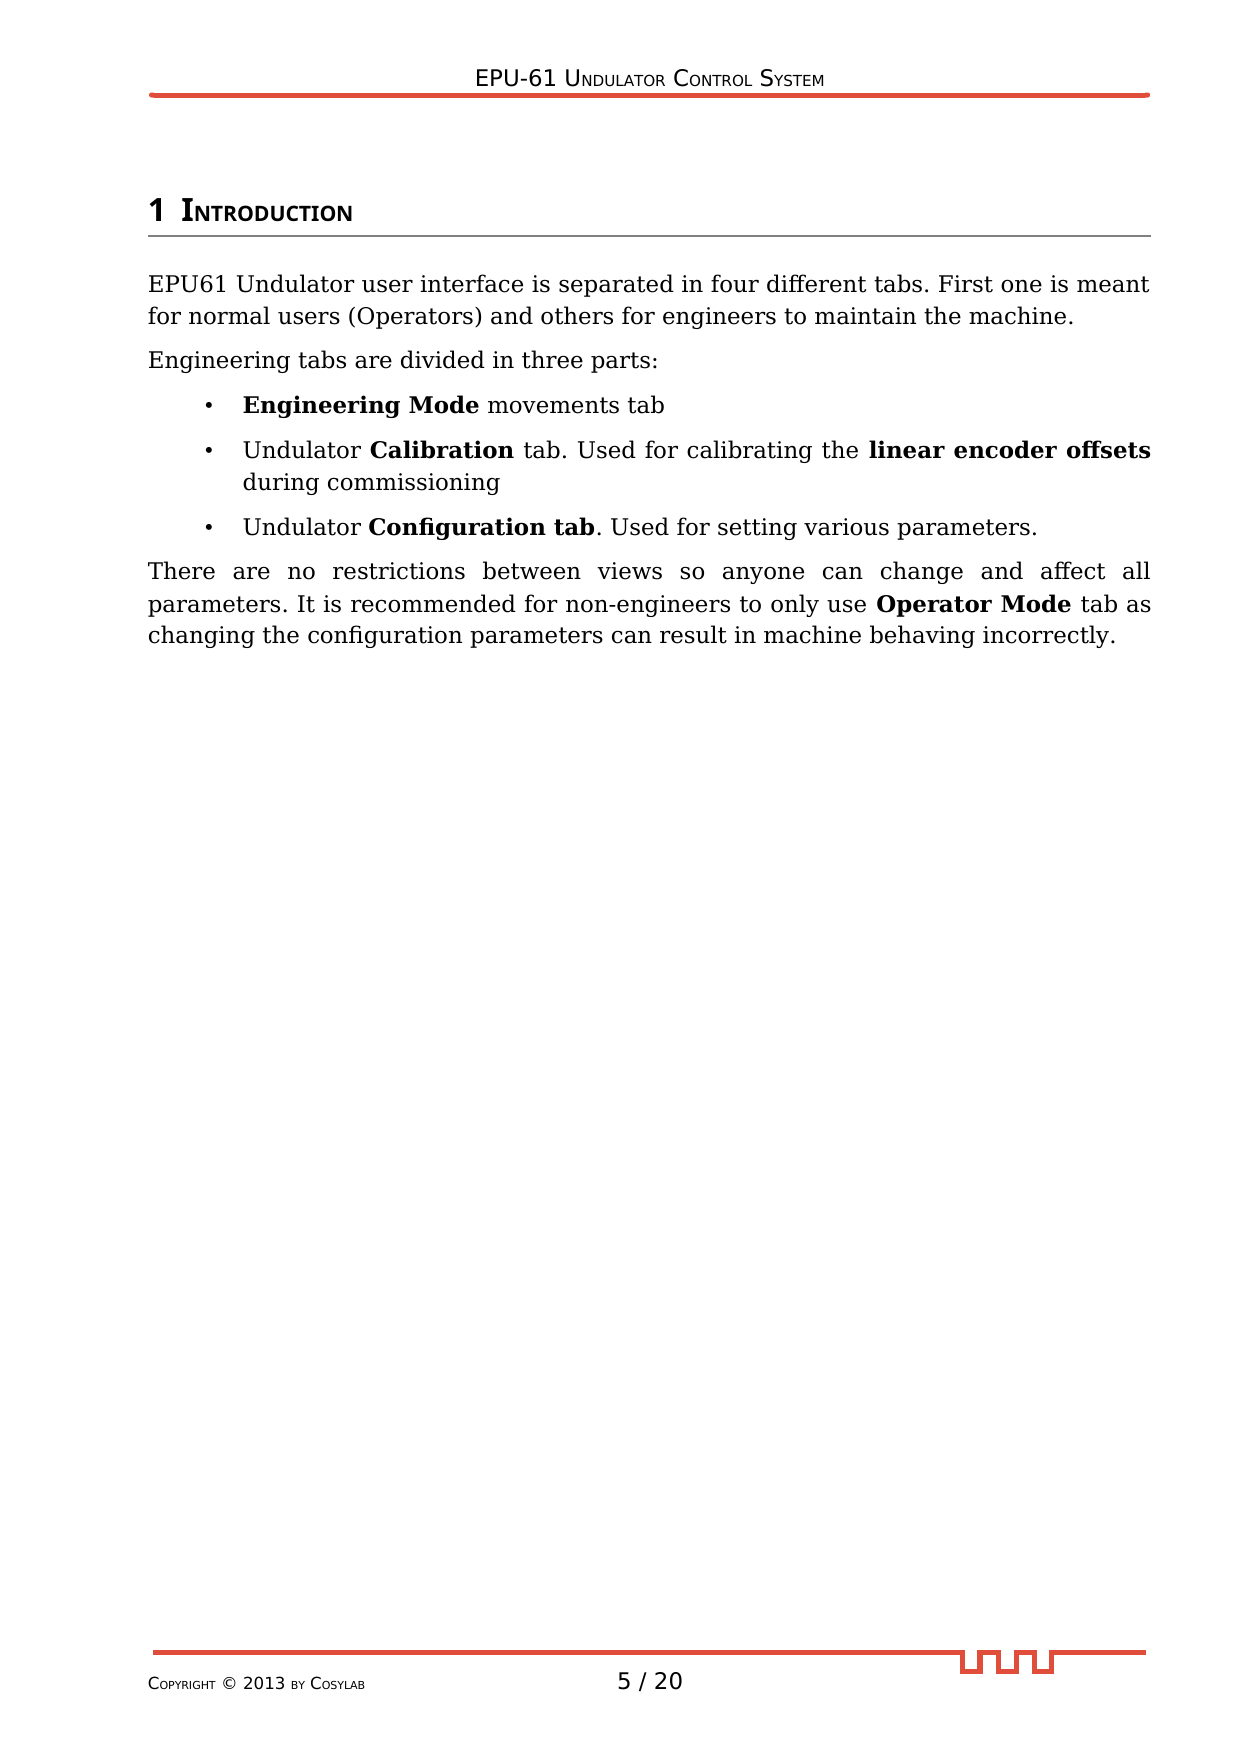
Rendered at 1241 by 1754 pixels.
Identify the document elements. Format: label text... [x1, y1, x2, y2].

text Engineering tabs are divided in three parts: [148, 348, 1151, 374]
text EPU61 Undulator user interface is separated in four different tabs. First one is meant for normal users (Operators) and others for engineers to maintain the machine. [148, 271, 1151, 330]
list Undulator Configuration tab. Used for setting various parameters. [205, 514, 1151, 541]
subtitle Introduction [148, 187, 1151, 235]
list Undulator Calibration tab. Used for calibrating the linear encoder offsets during commissioning [205, 437, 1151, 496]
text There are no restrictions between views so anyone can change and affect all parameters. It is recommended for non-engineers to only use Operator Mode tab as changing the configuration parameters can result in machine behaving incorrectly. [148, 558, 1151, 649]
list Engineering Mode movements tab [205, 392, 1151, 419]
